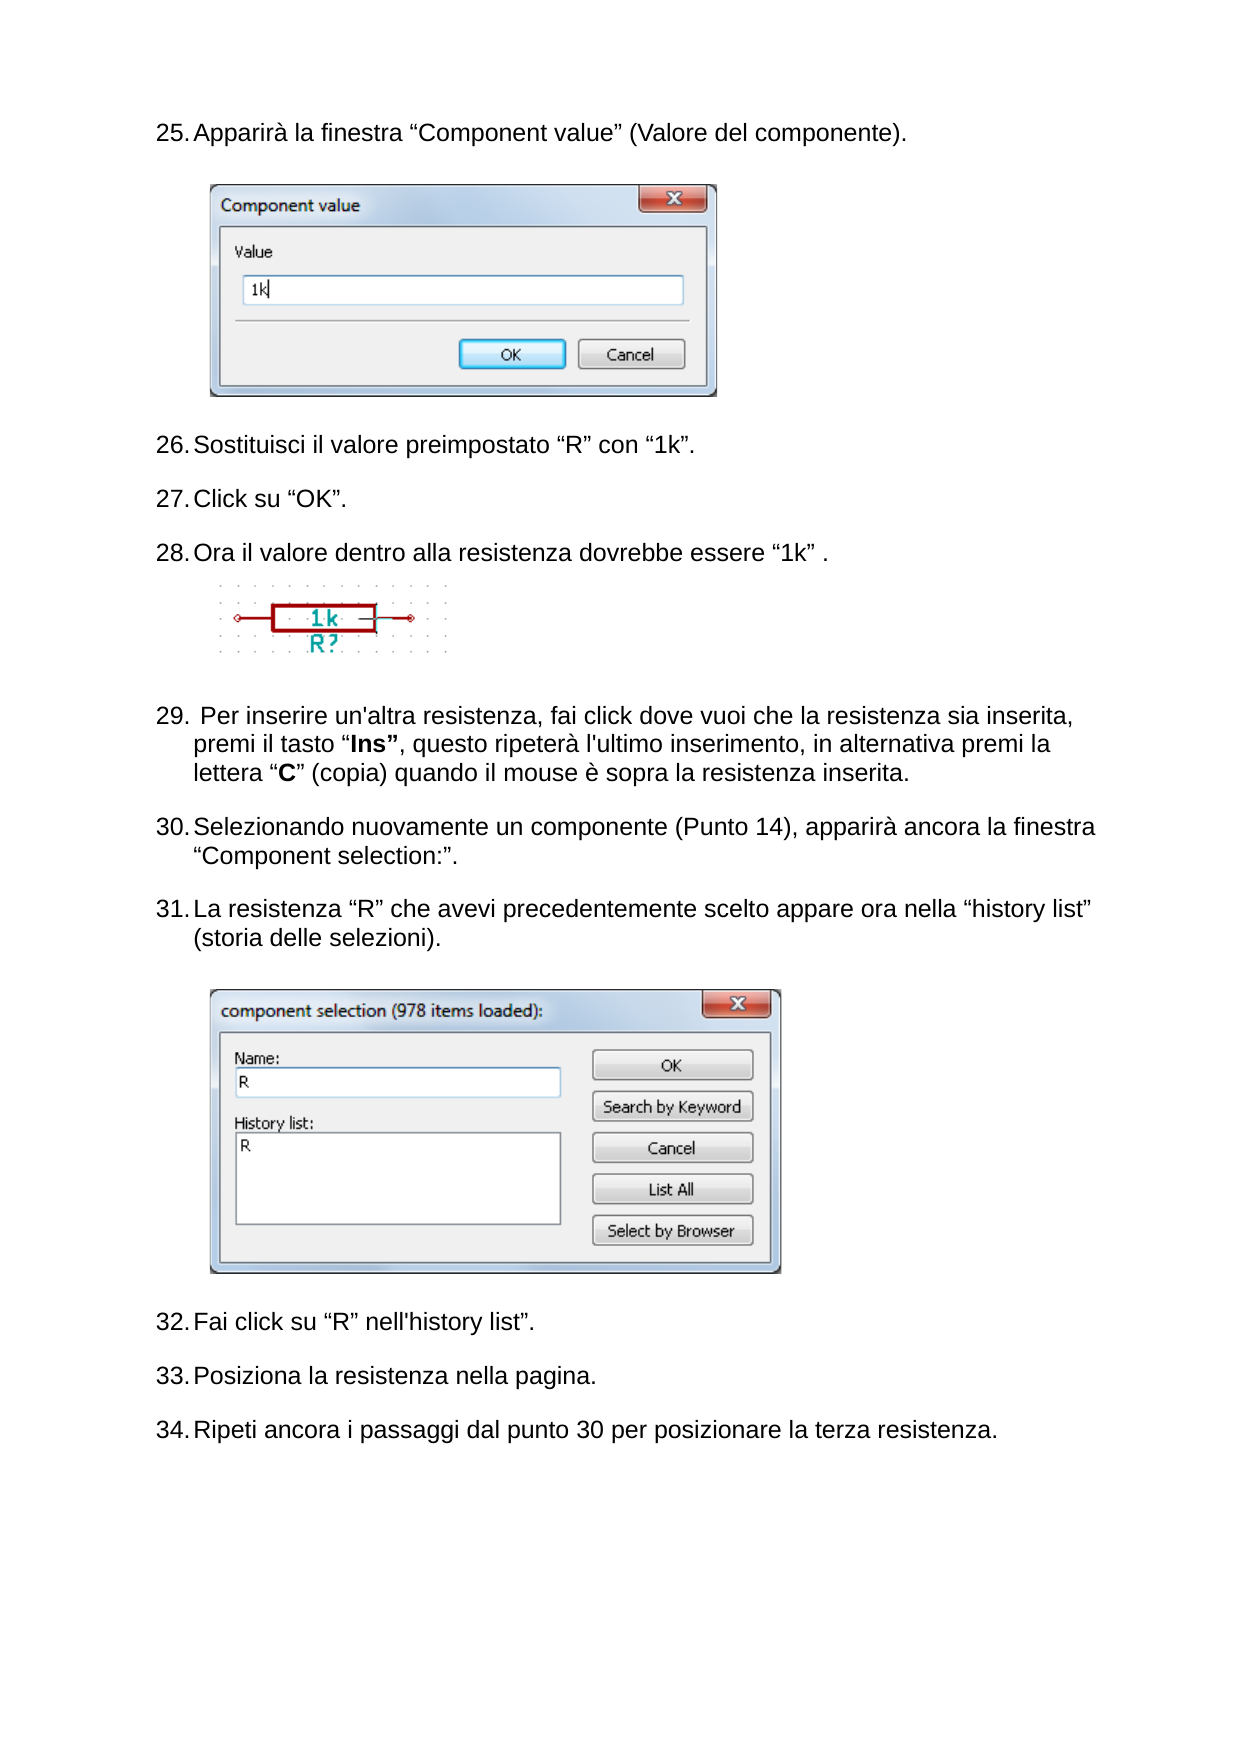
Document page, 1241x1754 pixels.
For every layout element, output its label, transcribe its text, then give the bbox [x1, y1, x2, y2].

list Fai click su “R” nell'history list”. [156, 1307, 1122, 1336]
list Click su “OK”. [156, 484, 1122, 513]
list Sostituisci il valore preimpostato “R” con “1k”. [156, 430, 1122, 459]
list Posiziona la resistenza nella pagina. [156, 1361, 1122, 1390]
list Apparirà la finestra “Component value” (Valore del componente). [156, 118, 1122, 405]
picture [209, 989, 782, 1274]
list Selezionando nuovamente un componente (Punto 14), apparirà ancora la finestra “Component selection:”. [156, 812, 1122, 869]
list Ripeti ancora i passaggi dal punto 30 per posizionare la terza resistenza. [156, 1415, 1122, 1443]
list La resistenza “R” che avevi precedentemente scelto appare ora nella “history list” (storia delle selezioni). [156, 894, 1122, 1282]
picture [209, 575, 452, 667]
picture [209, 184, 718, 397]
list Ora il valore dentro alla resistenza dovrebbe essere “1k” . [156, 538, 1122, 676]
list Per inserire un'altra resistenza, fai click dove vuoi che la resistenza sia inserita, premi il tasto “Ins”, questo ripeterà l'ultimo inserimento, in alternativa premi la lettera “C” (copia) quando il mouse è sopra la resistenza inserita. [156, 701, 1122, 787]
